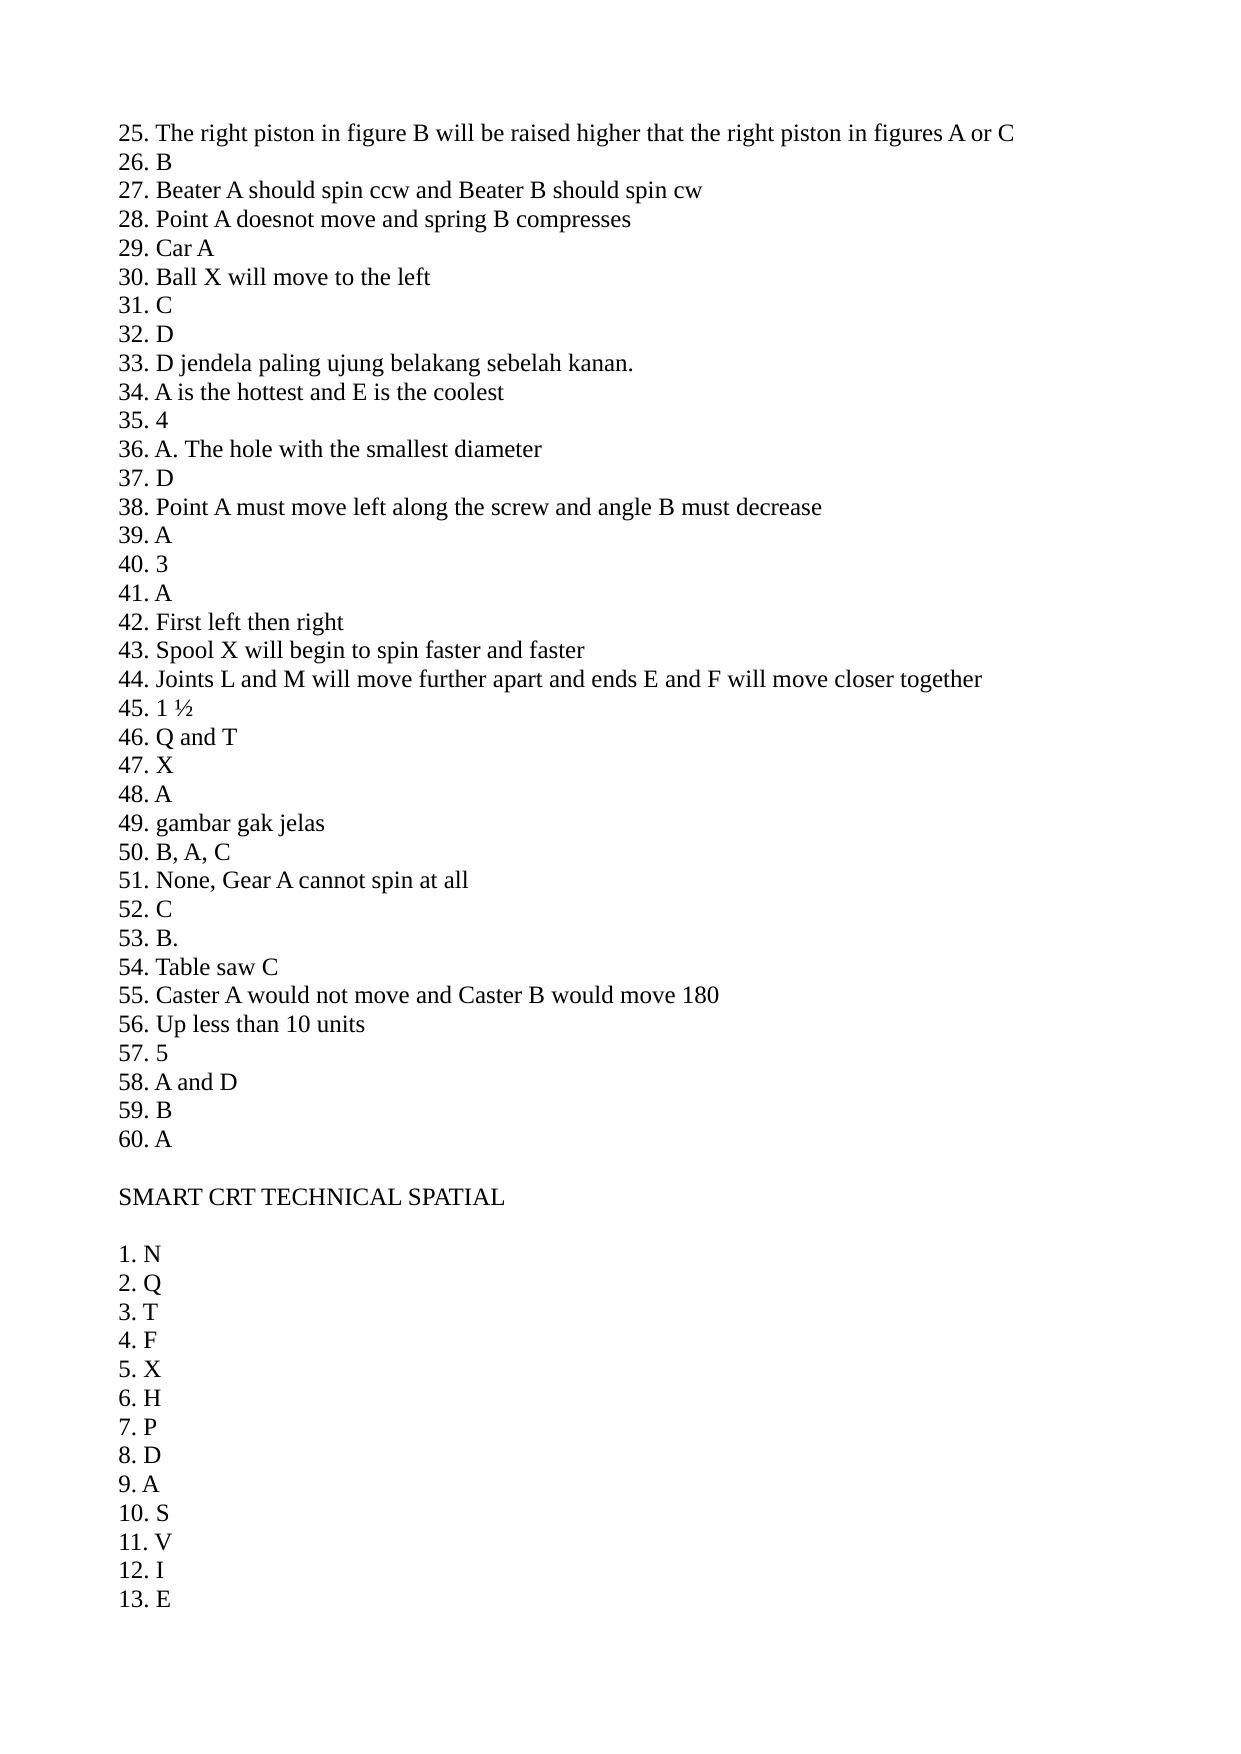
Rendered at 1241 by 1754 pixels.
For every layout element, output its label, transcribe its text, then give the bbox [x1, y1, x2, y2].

text 59. B [118, 1096, 1122, 1124]
text 57. 5 [118, 1038, 1122, 1067]
text 4. F [118, 1326, 1122, 1354]
text 36. A. The hole with the smallest diameter [118, 434, 1122, 463]
text 7. P [118, 1412, 1122, 1441]
text 51. None, Gear A cannot spin at all [118, 866, 1122, 894]
text 37. D [118, 463, 1122, 492]
text 2. Q [118, 1268, 1122, 1297]
text 25. The right piston in figure B will be raised higher that the right piston in figures A or C [118, 118, 1122, 147]
text 32. D [118, 319, 1122, 348]
text 48. A [118, 779, 1122, 808]
text 30. Ball X will move to the left [118, 262, 1122, 291]
text 43. Spool X will begin to spin faster and faster [118, 636, 1122, 664]
text 38. Point A must move left along the screw and angle B must decrease [118, 492, 1122, 521]
text 27. Beater A should spin ccw and Beater B should spin cw [118, 176, 1122, 204]
text 11. V [118, 1527, 1122, 1556]
text 33. D jendela paling ujung belakang sebelah kanan. [118, 348, 1122, 377]
text 49. gambar gak jelas [118, 808, 1122, 837]
text 55. Caster A would not move and Caster B would move 180 [118, 981, 1122, 1009]
text 28. Point A doesnot move and spring B compresses [118, 204, 1122, 233]
text 46. Q and T [118, 722, 1122, 751]
text 6. H [118, 1383, 1122, 1412]
text 29. Car A [118, 233, 1122, 262]
text 60. A [118, 1124, 1122, 1153]
text 31. C [118, 291, 1122, 319]
text 54. Table saw C [118, 952, 1122, 981]
text 50. B, A, C [118, 837, 1122, 866]
text 5. X [118, 1354, 1122, 1383]
text 45. 1 ½ [118, 693, 1122, 722]
text 58. A and D [118, 1067, 1122, 1096]
text 34. A is the hottest and E is the coolest [118, 377, 1122, 406]
text 26. B [118, 147, 1122, 176]
text 41. A [118, 578, 1122, 607]
text 8. D [118, 1441, 1122, 1469]
text 53. B. [118, 923, 1122, 952]
text 56. Up less than 10 units [118, 1009, 1122, 1038]
text SMART CRT TECHNICAL SPATIAL [118, 1182, 1122, 1211]
text 52. C [118, 894, 1122, 923]
text 44. Joints L and M will move further apart and ends E and F will move closer together [118, 664, 1122, 693]
text 39. A [118, 521, 1122, 549]
text 40. 3 [118, 549, 1122, 578]
text 10. S [118, 1498, 1122, 1527]
text 47. X [118, 751, 1122, 779]
text 13. E [118, 1584, 1122, 1613]
text 12. I [118, 1556, 1122, 1584]
text 42. First left then right [118, 607, 1122, 636]
text 1. N [118, 1239, 1122, 1268]
text 35. 4 [118, 406, 1122, 434]
text 9. A [118, 1469, 1122, 1498]
text 3. T [118, 1297, 1122, 1326]
